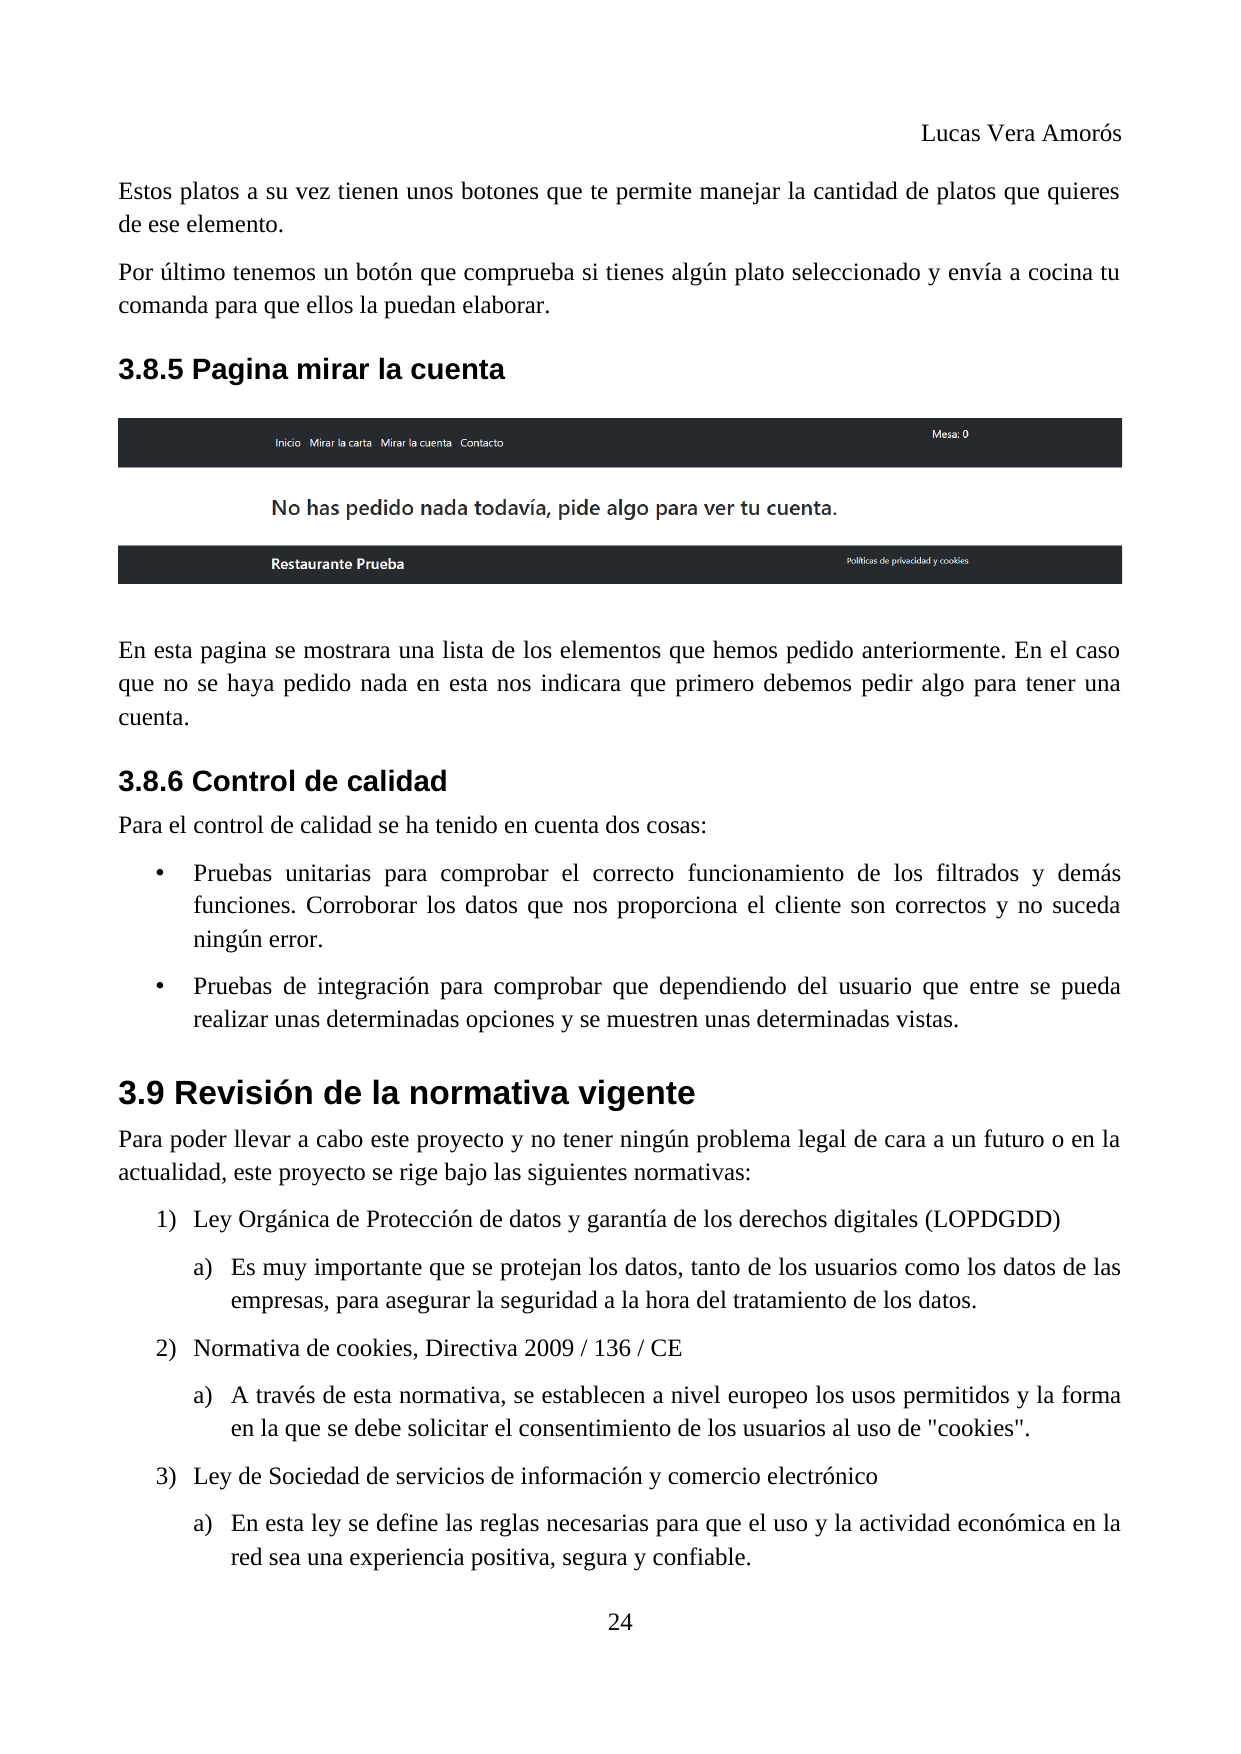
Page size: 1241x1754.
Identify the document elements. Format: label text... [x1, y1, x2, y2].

list Normativa de cookies, Directiva 2009 / 136 / CE [156, 1333, 1122, 1361]
list Ley de Sociedad de servicios de información y comercio electrónico [156, 1461, 1122, 1490]
subtitle 3.8.6 Control de calidad [118, 764, 1122, 797]
list Es muy importante que se protejan los datos, tanto de los usuarios como los datos de las empresas, para asegurar la seguridad a la hora del tratamiento de los datos. [193, 1252, 1122, 1314]
subtitle 3.9 Revisión de la normativa vigente [118, 1073, 1122, 1111]
list A través de esta normativa, se establecen a nivel europeo los usos permitidos y la forma en la que se debe solicitar el consentimiento de los usuarios al uso de "cookies". [193, 1380, 1122, 1442]
text En esta pagina se mostrara una lista de los elementos que hemos pedido anteriormente. En el caso que no se haya pedido nada en esta nos indicara que primero debemos pedir algo para tener una cuenta. [118, 636, 1122, 730]
text Estos platos a su vez tienen unos botones que te permite manejar la cantidad de platos que quieres de ese elemento. [118, 176, 1122, 238]
text Para el control de calidad se ha tenido en cuenta dos cosas: [118, 810, 1122, 839]
text Para poder llevar a cabo este proyecto y no tener ningún problema legal de cara a un futuro o en la actualidad, este proyecto se rige bajo las siguientes normativas: [118, 1124, 1122, 1186]
picture [118, 418, 1123, 584]
list Pruebas unitarias para comprobar el correcto funcionamiento de los filtrados y demás funciones. Corroborar los datos que nos proporciona el cliente son correctos y no suceda ningún error. [156, 858, 1122, 952]
list Pruebas de integración para comprobar que dependiendo del usuario que entre se pueda realizar unas determinadas opciones y se muestren unas determinadas vistas. [156, 971, 1122, 1033]
text Por último tenemos un botón que comprueba si tienes algún plato seleccionado y envía a cocina tu comanda para que ellos la puedan elaborar. [118, 257, 1122, 319]
list Ley Orgánica de Protección de datos y garantía de los derechos digitales (LOPDGDD) [156, 1204, 1122, 1233]
list En esta ley se define las reglas necesarias para que el uso y la actividad económica en la red sea una experiencia positiva, segura y confiable. [193, 1508, 1122, 1570]
subtitle 3.8.5 Pagina mirar la cuenta [118, 352, 1122, 386]
